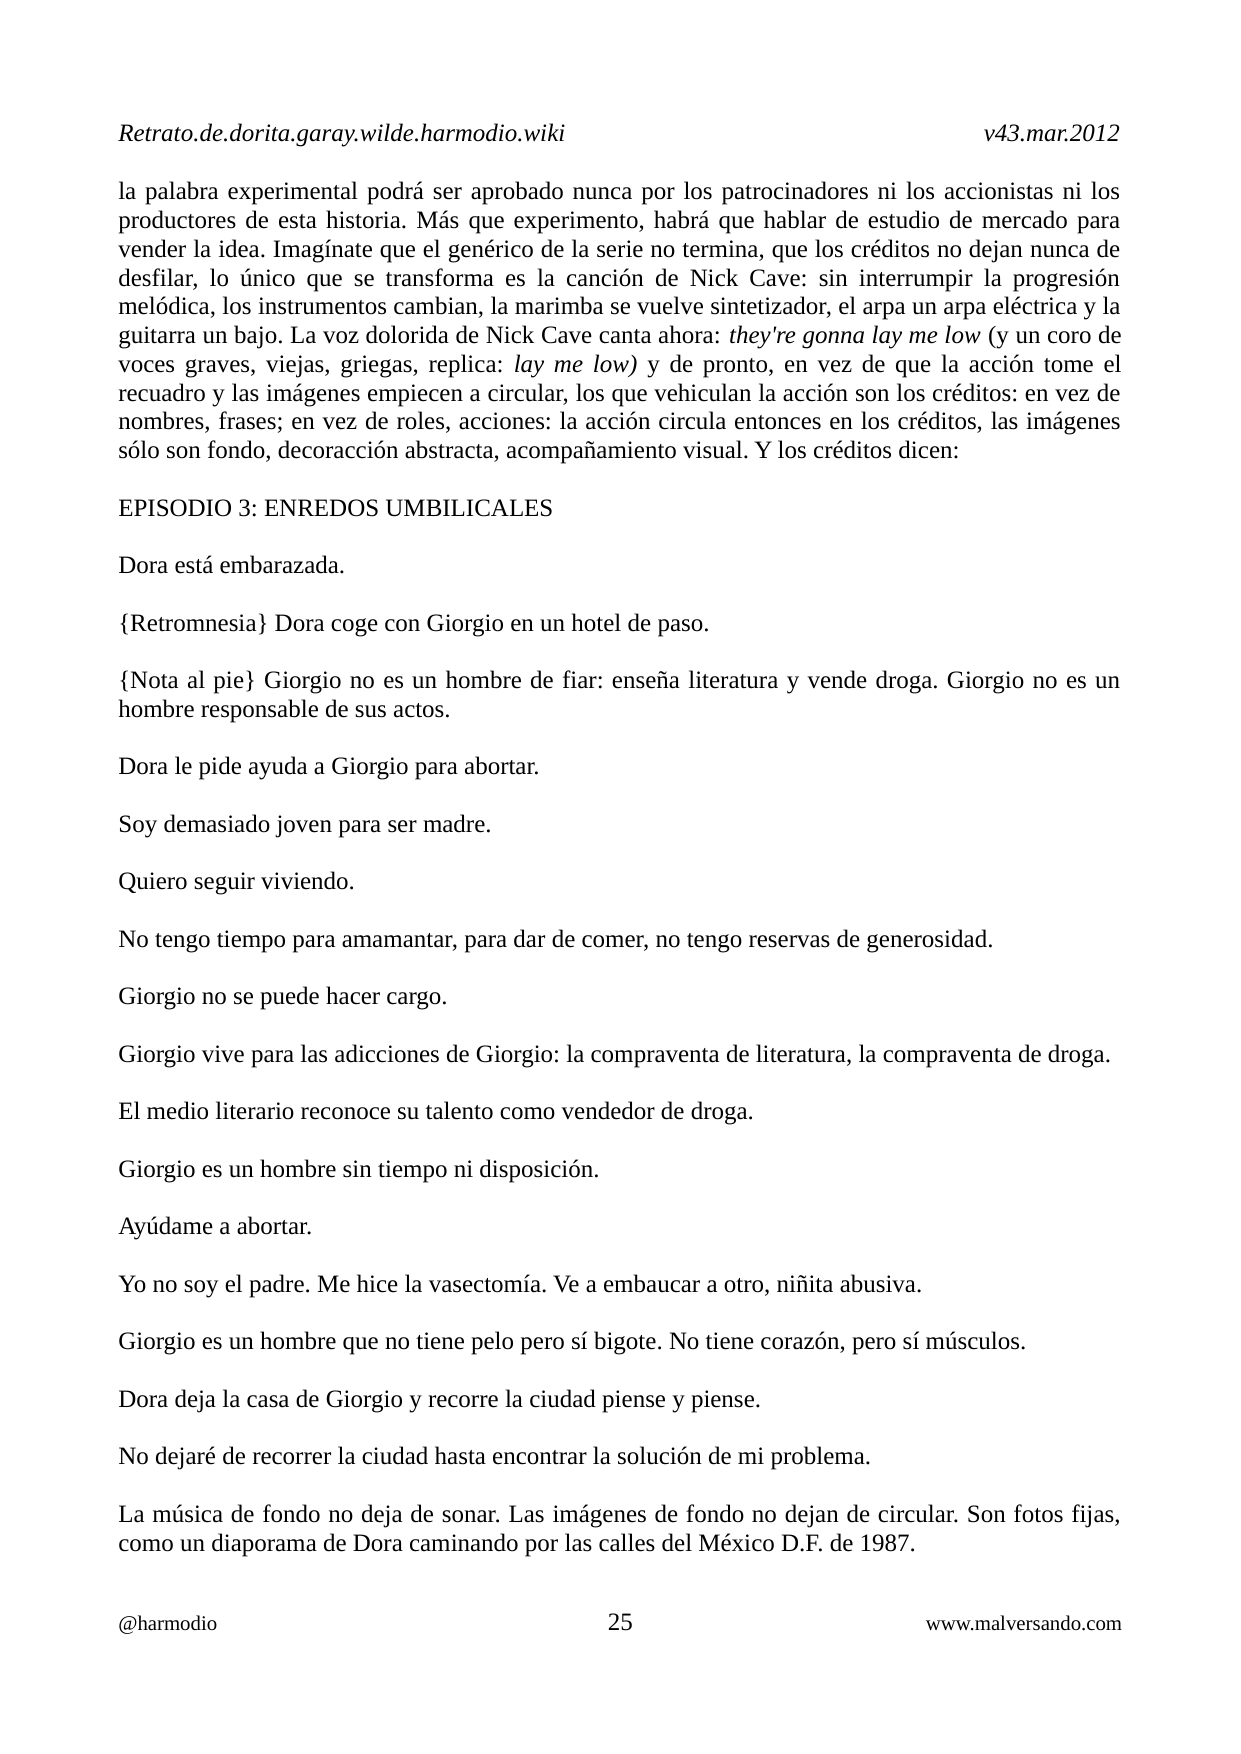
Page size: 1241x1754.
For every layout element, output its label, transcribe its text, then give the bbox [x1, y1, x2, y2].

text la palabra experimental podrá ser aprobado nunca por los patrocinadores ni los accionistas ni los productores de esta historia. Más que experimento, habrá que hablar de estudio de mercado para vender la idea. Imagínate que el genérico de la serie no termina, que los créditos no dejan nunca de desfilar, lo único que se transforma es la canción de Nick Cave: sin interrumpir la progresión melódica, los instrumentos cambian, la marimba se vuelve sintetizador, el arpa un arpa eléctrica y la guitarra un bajo. La voz dolorida de Nick Cave canta ahora: they're gonna lay me low (y un coro de voces graves, viejas, griegas, replica: lay me low) y de pronto, en vez de que la acción tome el recuadro y las imágenes empiecen a circular, los que vehiculan la acción son los créditos: en vez de nombres, frases; en vez de roles, acciones: la acción circula entonces en los créditos, las imágenes sólo son fondo, decoracción abstracta, acompañamiento visual. Y los créditos dicen: [118, 176, 1122, 464]
text Dora deja la casa de Giorgio y recorre la ciudad piense y piense. [118, 1384, 1122, 1413]
text {Nota al pie} Giorgio no es un hombre de fiar: enseña literatura y vende droga. Giorgio no es un hombre responsable de sus actos. [118, 665, 1122, 723]
text Dora está embarazada. [118, 550, 1122, 579]
text Yo no soy el padre. Me hice la vasectomía. Ve a embaucar a otro, niñita abusiva. [118, 1269, 1122, 1298]
text Quiero seguir viviendo. [118, 866, 1122, 895]
text Dora le pide ayuda a Giorgio para abortar. [118, 751, 1122, 780]
text El medio literario reconoce su talento como vendedor de droga. [118, 1096, 1122, 1125]
text Giorgio es un hombre sin tiempo ni disposición. [118, 1154, 1122, 1183]
text Giorgio no se puede hacer cargo. [118, 981, 1122, 1010]
text Giorgio vive para las adicciones de Giorgio: la compraventa de literatura, la compraventa de droga. [118, 1039, 1122, 1068]
text La música de fondo no deja de sonar. Las imágenes de fondo no dejan de circular. Son fotos fijas, como un diaporama de Dora caminando por las calles del México D.F. de 1987. [118, 1499, 1122, 1556]
text Soy demasiado joven para ser madre. [118, 809, 1122, 838]
text No tengo tiempo para amamantar, para dar de comer, no tengo reservas de generosidad. [118, 924, 1122, 953]
text EPISODIO 3: ENREDOS UMBILICALES [118, 493, 1122, 521]
text No dejaré de recorrer la ciudad hasta encontrar la solución de mi problema. [118, 1441, 1122, 1470]
text Giorgio es un hombre que no tiene pelo pero sí bigote. No tiene corazón, pero sí músculos. [118, 1326, 1122, 1355]
text Ayúdame a abortar. [118, 1211, 1122, 1240]
text {Retromnesia} Dora coge con Giorgio en un hotel de paso. [118, 608, 1122, 636]
